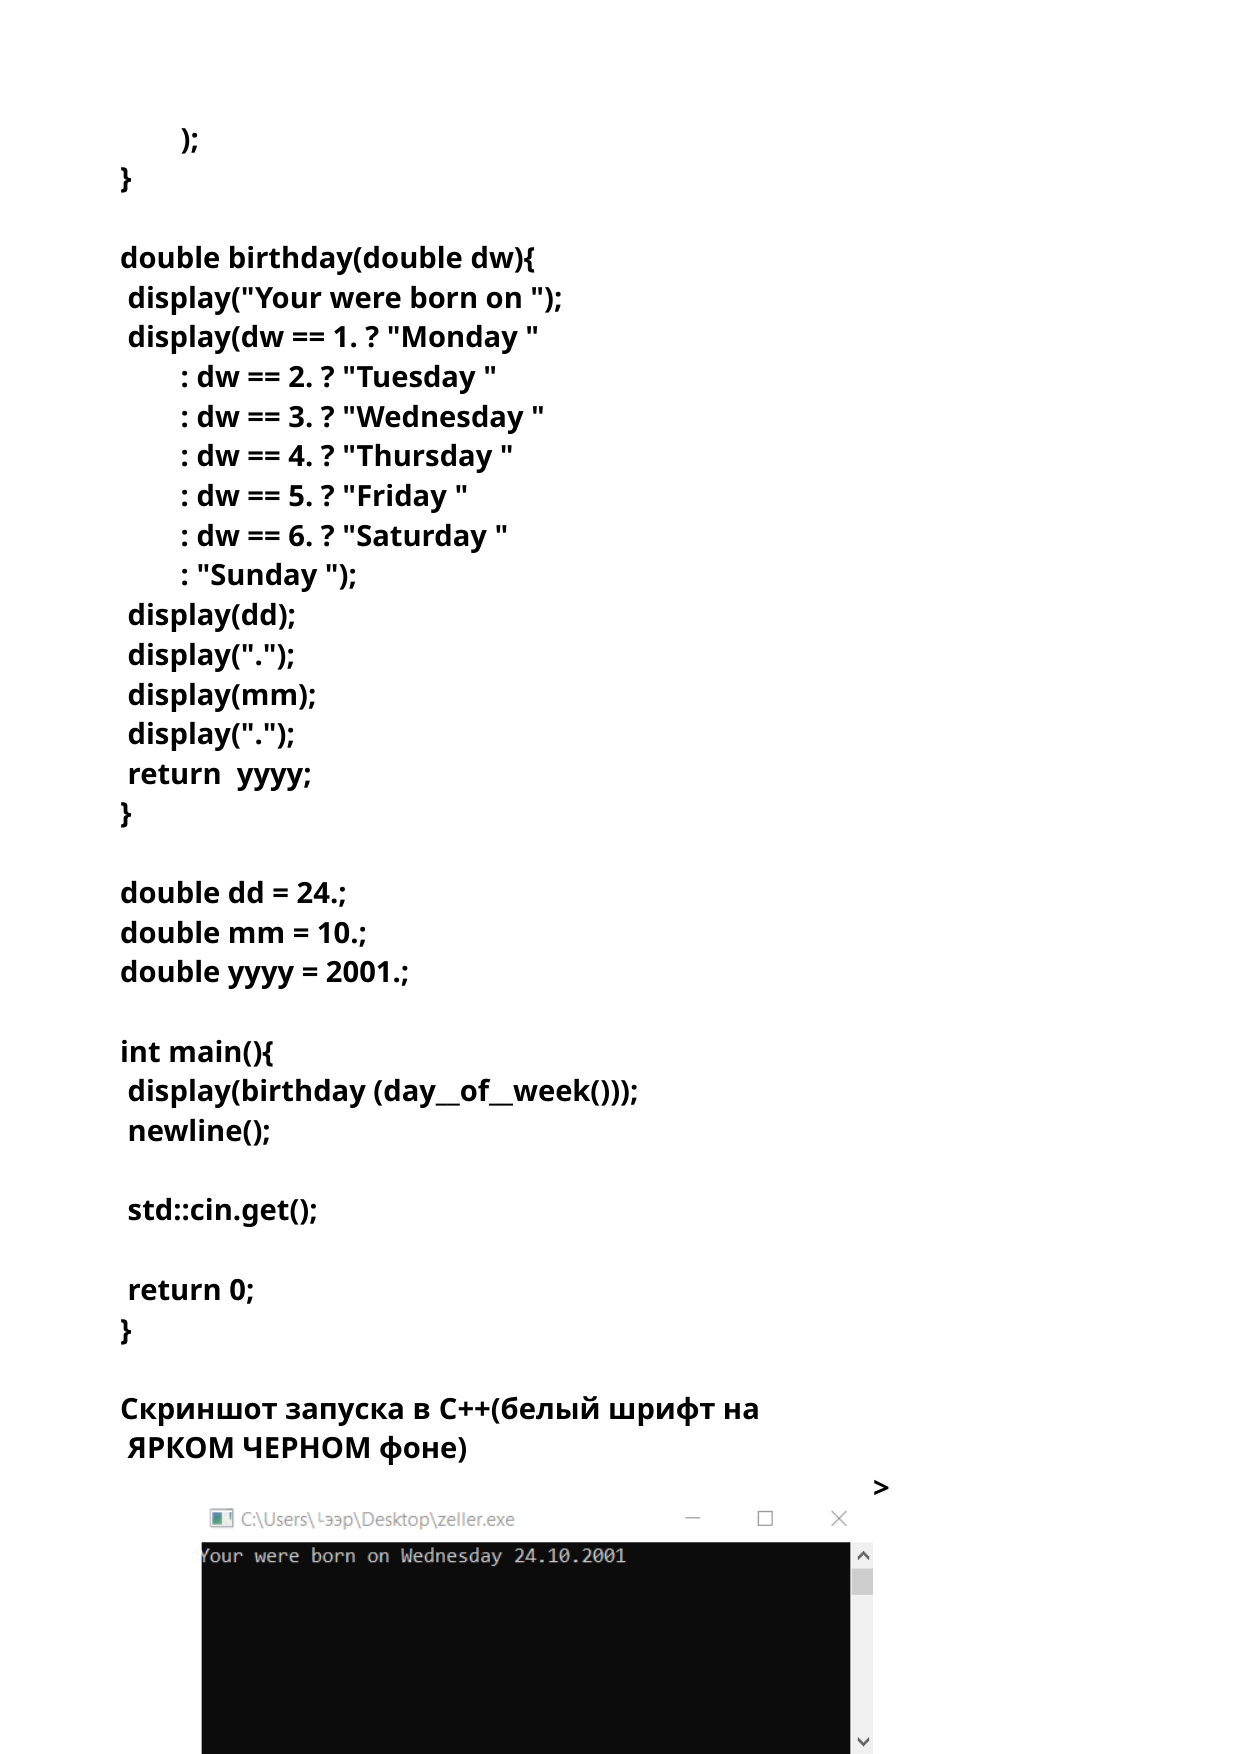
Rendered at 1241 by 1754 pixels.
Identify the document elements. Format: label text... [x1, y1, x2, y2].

text display(dd); [120, 594, 1120, 634]
text display(mm); [120, 674, 1120, 713]
text display("."); [120, 634, 1120, 674]
text display("."); [120, 713, 1120, 753]
text : dw == 4. ? "Thursday " [120, 436, 1120, 475]
text : dw == 2. ? "Tuesday " [120, 356, 1120, 396]
text display(dw == 1. ? "Monday " [120, 317, 1120, 356]
text int main(){ [120, 1031, 1120, 1071]
text Скриншот запуска в C++(белый шрифт на [120, 1388, 1120, 1428]
text } [120, 1309, 1120, 1348]
text > [120, 1467, 1120, 1507]
text double dd = 24.; [120, 872, 1120, 912]
text : dw == 6. ? "Saturday " [120, 515, 1120, 555]
text ЯРКОМ ЧЕРНОМ фоне) [120, 1428, 1120, 1467]
text newline(); [120, 1110, 1120, 1150]
text display(birthday (day__of__week())); [120, 1071, 1120, 1110]
picture [201, 1496, 873, 1754]
text ); [120, 118, 1120, 158]
text std::cin.get(); [120, 1190, 1120, 1229]
text double birthday(double dw){ [120, 237, 1120, 277]
text : "Sunday "); [120, 555, 1120, 594]
text return 0; [120, 1269, 1120, 1309]
text double yyyy = 2001.; [120, 952, 1120, 991]
text } [120, 158, 1120, 197]
text double mm = 10.; [120, 912, 1120, 952]
text : dw == 5. ? "Friday " [120, 475, 1120, 515]
text } [120, 793, 1120, 832]
text display("Your were born on "); [120, 277, 1120, 317]
text : dw == 3. ? "Wednesday " [120, 396, 1120, 436]
text return yyyy; [120, 753, 1120, 793]
